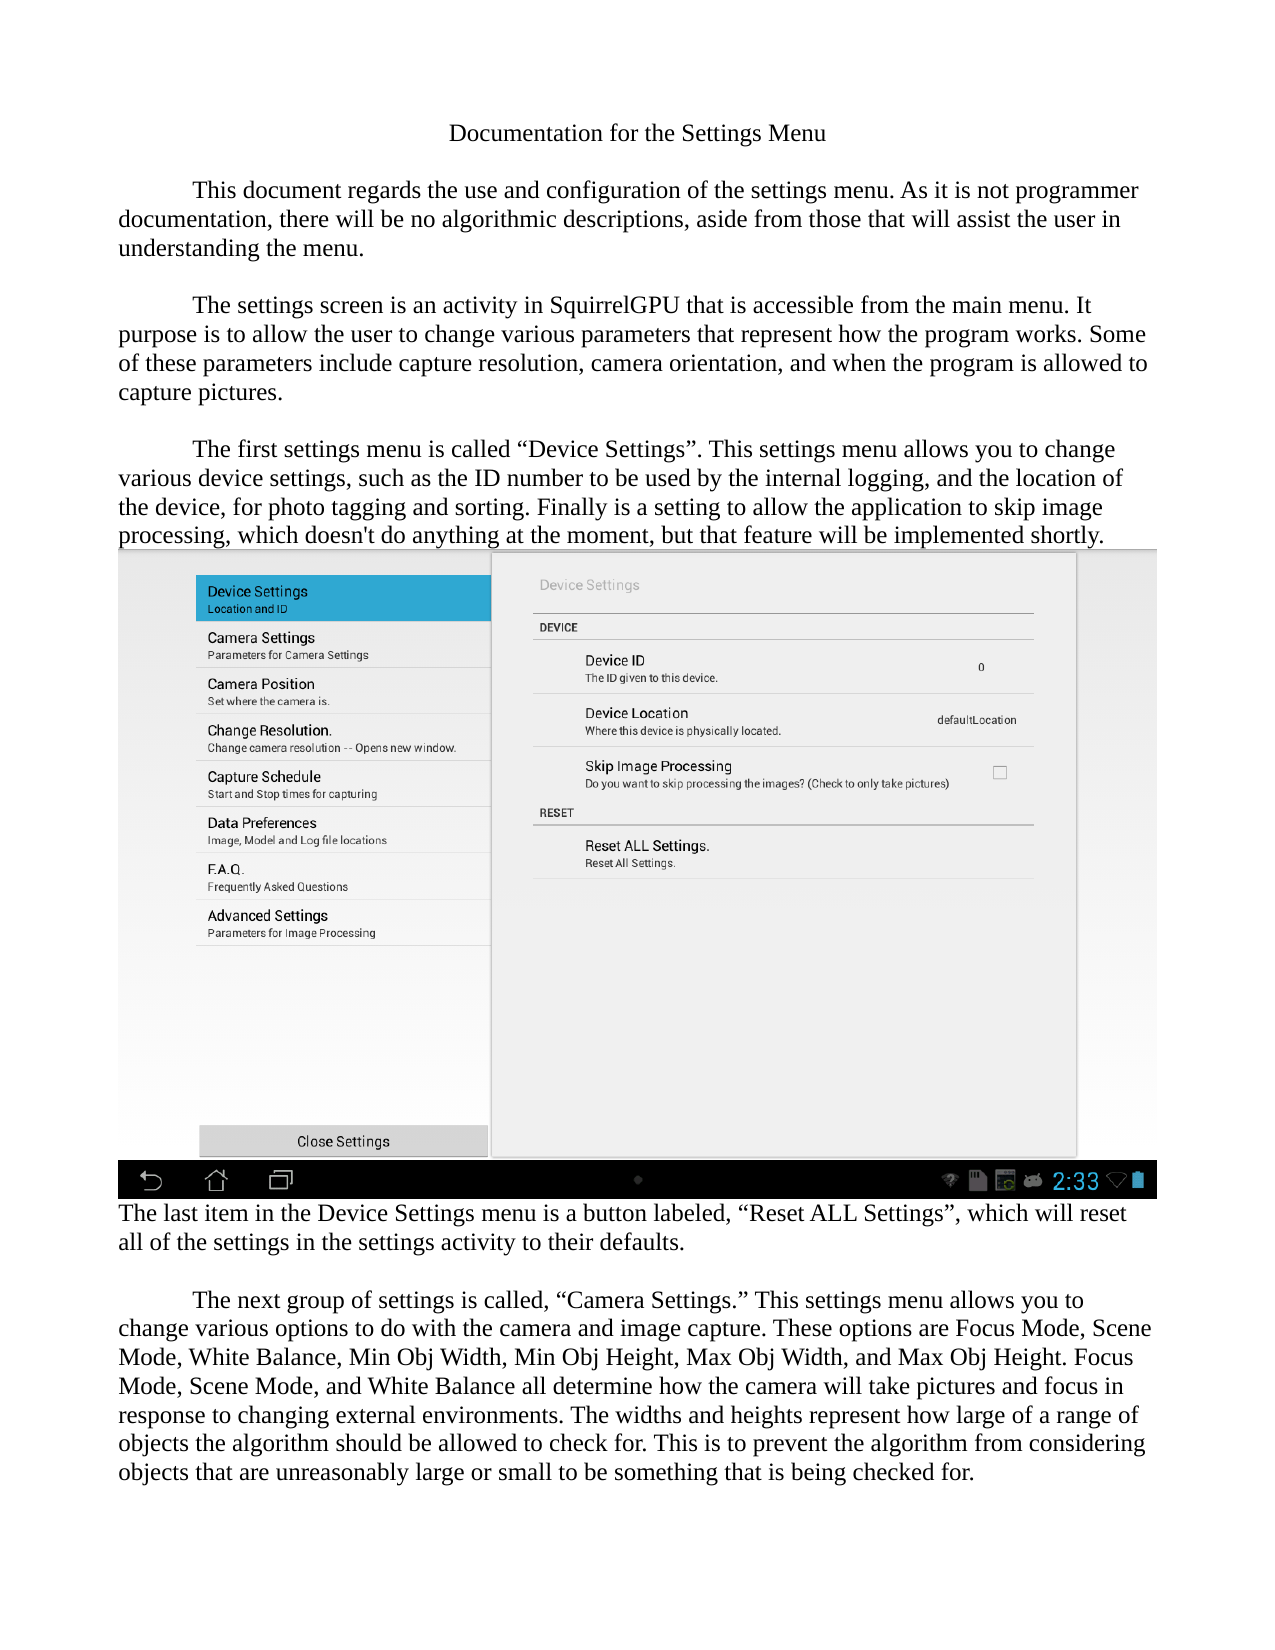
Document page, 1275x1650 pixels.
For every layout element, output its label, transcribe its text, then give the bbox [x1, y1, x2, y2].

picture [118, 549, 1157, 1199]
text This document regards the use and configuration of the settings menu. As it is not programmer documentation, there will be no algorithmic descriptions, aside from those that will assist the user in understanding the menu. [118, 176, 1157, 262]
text Documentation for the Settings Menu [118, 118, 1157, 147]
text The settings screen is an activity in SquirrelGPU that is accessible from the main menu. It purpose is to allow the user to change various parameters that represent how the program works. Some of these parameters include capture resolution, camera orientation, and when the program is allowed to capture pictures. [118, 291, 1157, 406]
text The next group of settings is called, “Camera Settings.” This settings menu allows you to change various options to do with the camera and image capture. These options are Focus Mode, Scene Mode, White Balance, Min Obj Width, Min Obj Height, Max Obj Width, and Max Obj Height. Focus Mode, Scene Mode, and White Balance all determine how the camera will take pictures and focus in response to changing external environments. The widths and heights represent how large of a range of objects the algorithm should be allowed to check for. This is to prevent the algorithm from considering objects that are unreasonably large or small to be something that is being checked for. [118, 1285, 1157, 1486]
text The last item in the Device Settings menu is a button labeled, “Reset ALL Settings”, which will reset all of the settings in the settings activity to their defaults. [118, 1199, 1157, 1256]
text The first settings menu is called “Device Settings”. This settings menu allows you to change various device settings, such as the ID number to be used by the internal logging, and the location of the device, for photo tagging and sorting. Finally is a setting to allow the application to skip image processing, which doesn't do anything at the moment, but that feature will be implemented shortly. [118, 434, 1157, 549]
